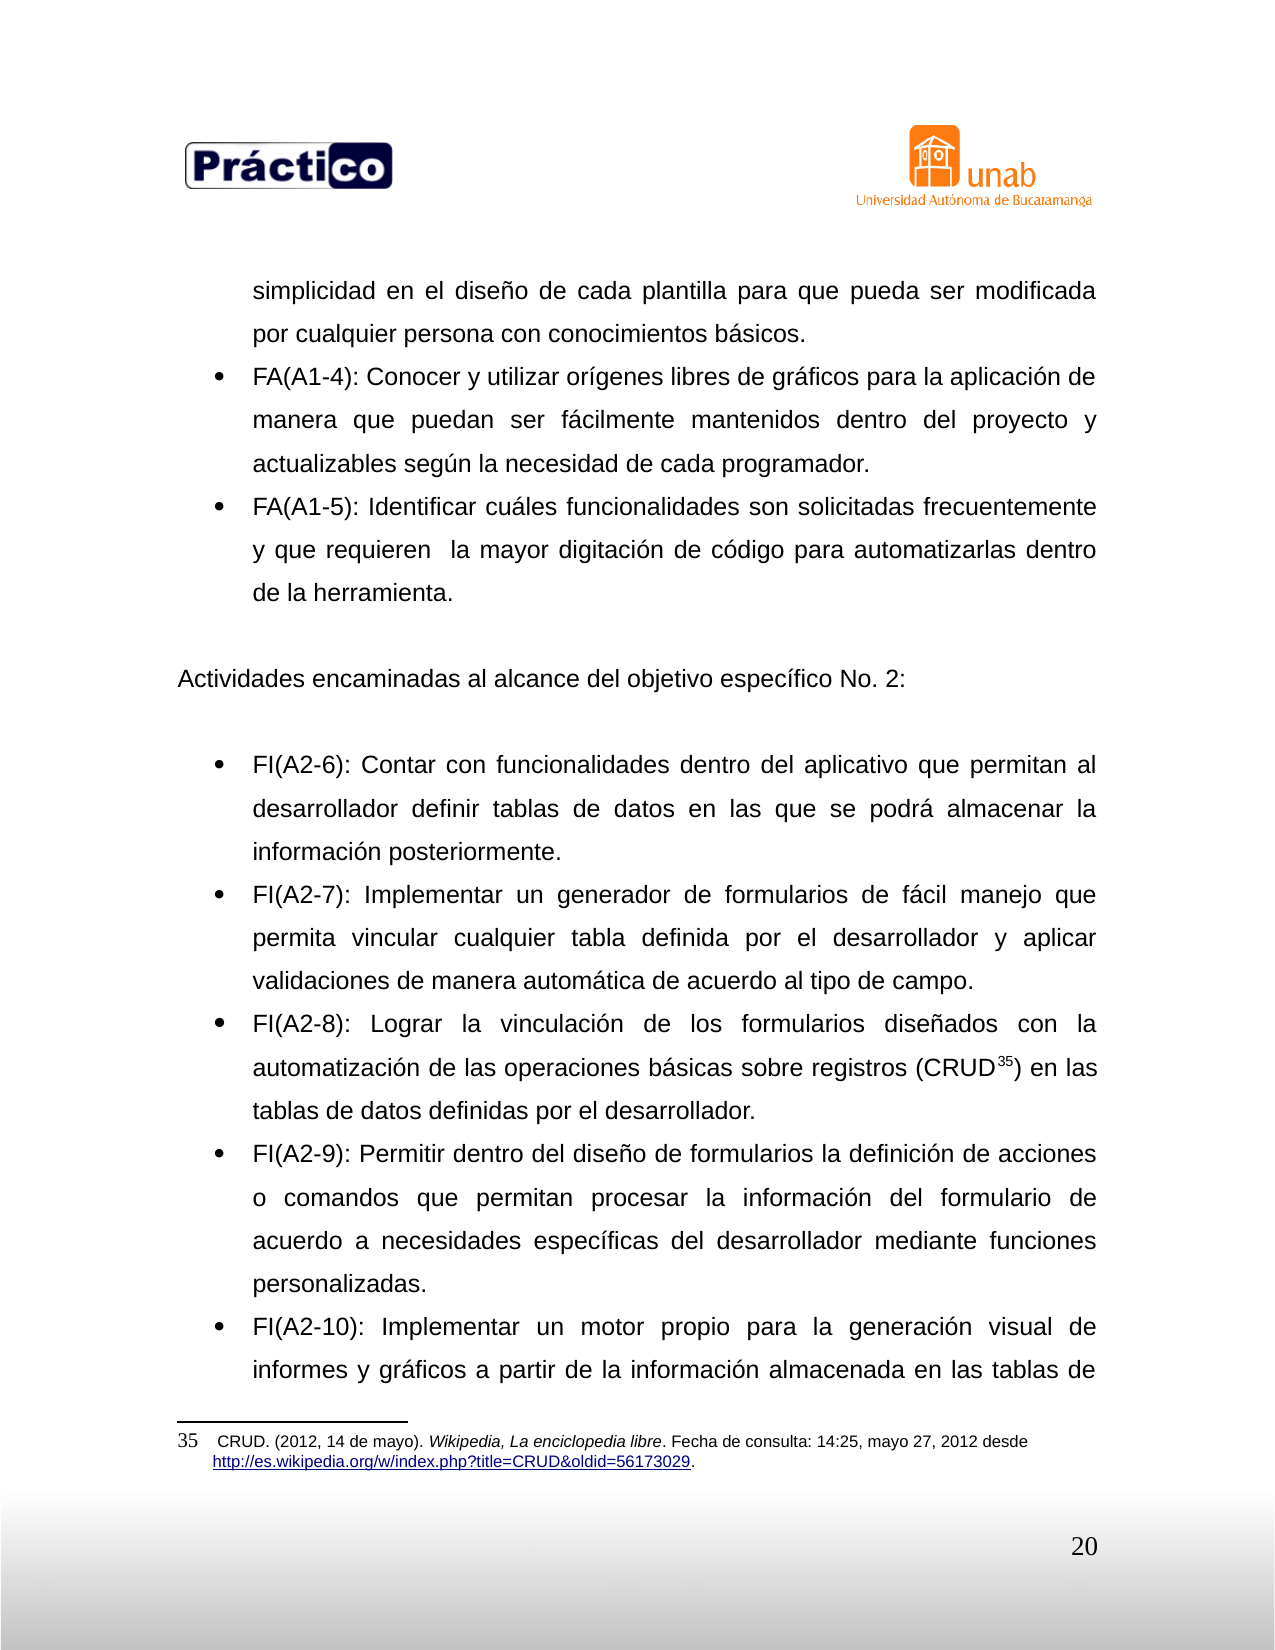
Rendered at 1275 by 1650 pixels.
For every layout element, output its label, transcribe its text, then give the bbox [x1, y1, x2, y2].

text Actividades encaminadas al alcance del objetivo específico No. 2: [177, 664, 1098, 693]
picture [182, 140, 395, 191]
picture [856, 125, 1092, 207]
list FI(A2-10): Implementar un motor propio para la generación visual de informes y gráficos a partir de la información almacenada en las tablas de [215, 1312, 1098, 1384]
list simplicidad en el diseño de cada plantilla para que pueda ser modificada por cualquier persona con conocimientos básicos. [215, 276, 1098, 348]
list FI(A2-7): Implementar un generador de formularios de fácil manejo que permita vincular cualquier tabla definida por el desarrollador y aplicar validaciones de manera automática de acuerdo al tipo de campo. [215, 880, 1098, 995]
list FA(A1-5): Identificar cuáles funcionalidades son solicitadas frecuentemente y que requieren la mayor digitación de código para automatizarlas dentro de la herramienta. [215, 492, 1098, 607]
list FI(A2-9): Permitir dentro del diseño de formularios la definición de acciones o comandos que permitan procesar la información del formulario de acuerdo a necesidades específicas del desarrollador mediante funciones personalizadas. [215, 1139, 1098, 1298]
picture [0, 1472, 1275, 1650]
list FI(A2-6): Contar con funcionalidades dentro del aplicativo que permitan al desarrollador definir tablas de datos en las que se podrá almacenar la información posteriormente. [215, 751, 1098, 866]
list CRUD. (2012, 14 de mayo). Wikipedia, La enciclopedia libre. Fecha de consulta: 14:25, mayo 27, 2012 desde http://es.wikipedia.org/w/index.php?title=CRUD&oldid=56173029. [177, 1428, 1098, 1471]
list FA(A1-4): Conocer y utilizar orígenes libres de gráficos para la aplicación de manera que puedan ser fácilmente mantenidos dentro del proyecto y actualizables según la necesidad de cada programador. [215, 362, 1098, 477]
list FI(A2-8): Lograr la vinculación de los formularios diseñados con la automatización de las operaciones básicas sobre registros (CRUD) en las tablas de datos definidas por el desarrollador. [215, 1009, 1098, 1125]
